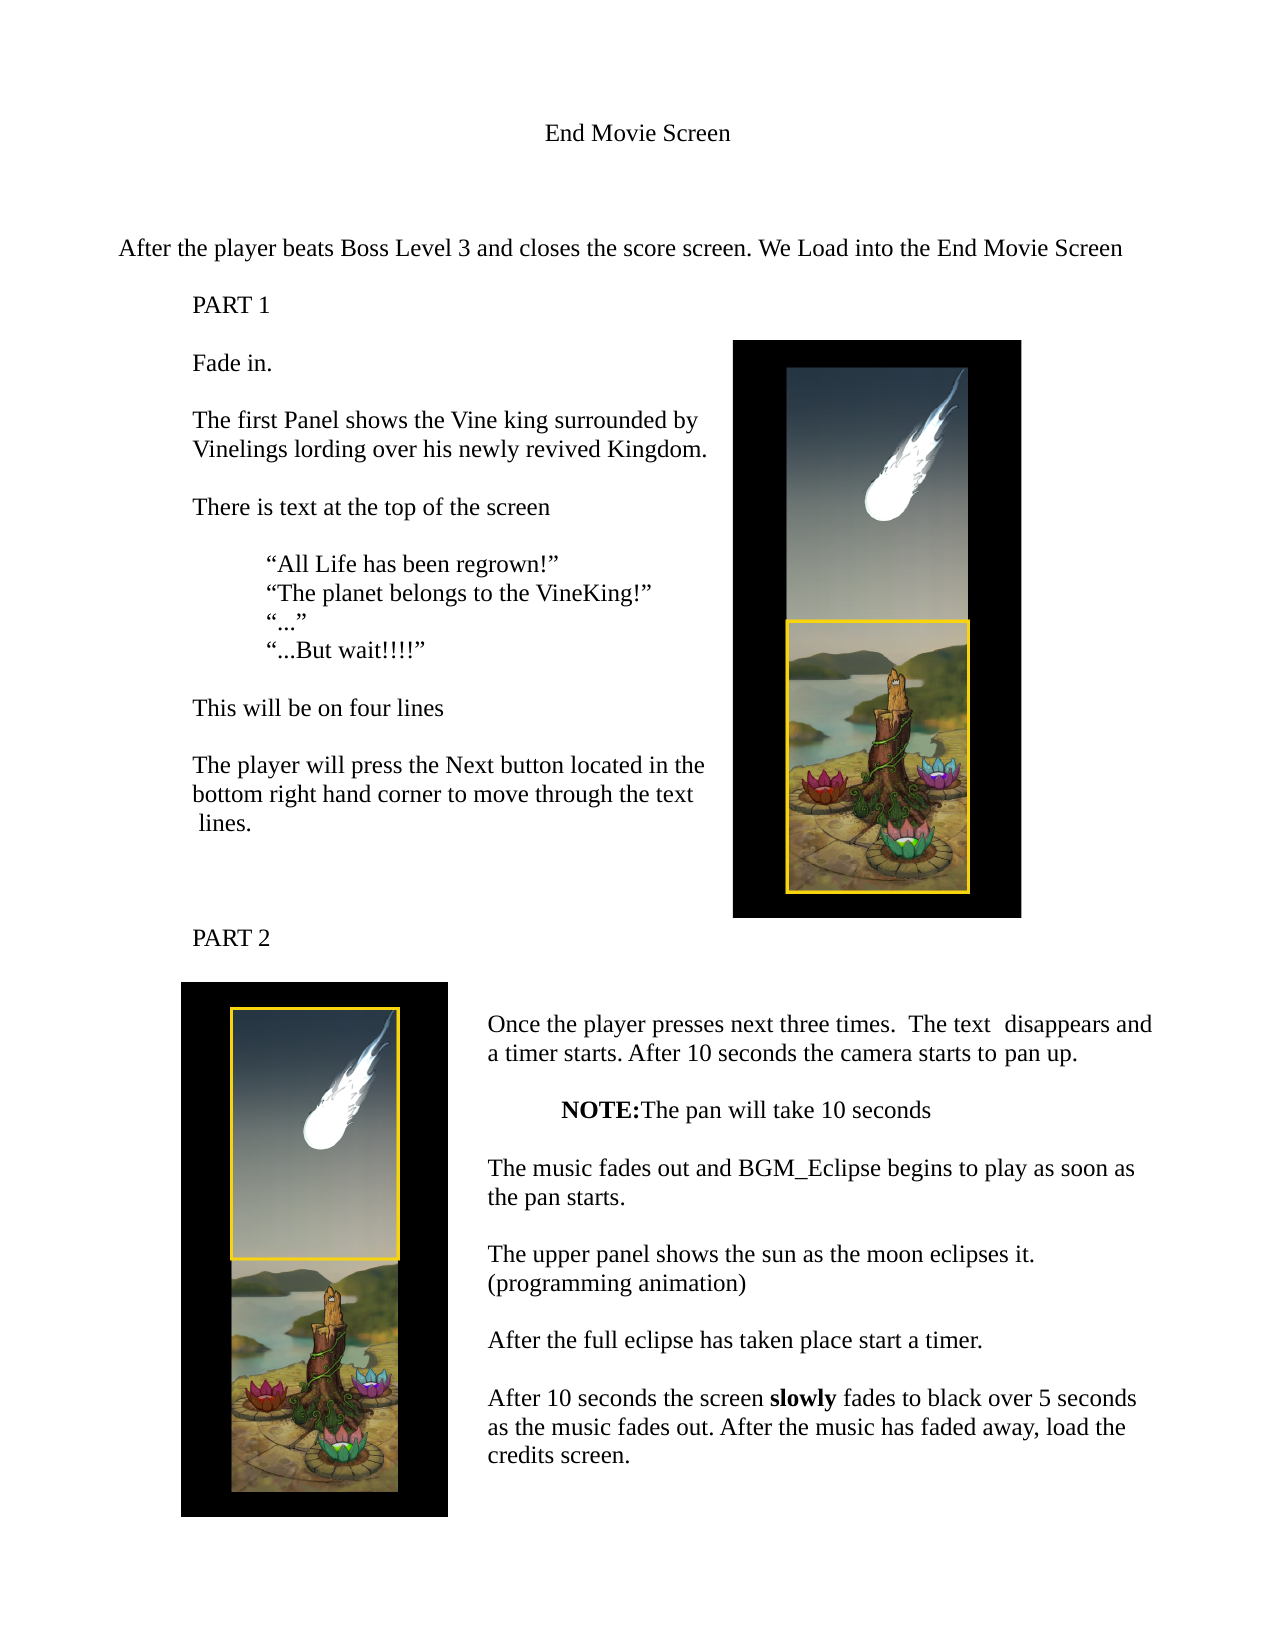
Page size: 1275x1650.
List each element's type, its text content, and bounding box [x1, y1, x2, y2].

text PART 1 [118, 291, 1157, 319]
text [1022, 693, 1157, 722]
text [1022, 808, 1157, 837]
text [1022, 434, 1157, 463]
text There is text at the top of the screen [118, 492, 732, 521]
text [1022, 348, 1157, 377]
text “...But wait!!!!” [118, 636, 732, 664]
text Vinelings lording over his newly revived Kingdom. [118, 434, 732, 463]
text After the player beats Boss Level 3 and closes the score screen. We Load into the End Movie Screen [118, 233, 1157, 262]
text [1022, 549, 1157, 578]
text [118, 1326, 181, 1354]
text “The planet belongs to the VineKing!” [118, 578, 732, 607]
text [118, 1096, 181, 1124]
text This will be on four lines [118, 693, 732, 722]
text bottom right hand corner to move through the text [118, 779, 732, 808]
text “...” [118, 607, 732, 636]
text After 10 seconds the screen slowly fades to black over 5 seconds as the music fades out. After the music has faded away, load the credits screen. [448, 1383, 1157, 1469]
text NOTE:The pan will take 10 seconds [448, 1096, 1157, 1124]
text [1022, 492, 1157, 521]
text After the full eclipse has taken place start a timer. [448, 1326, 1157, 1354]
text Fade in. [118, 348, 732, 377]
text lines. [118, 808, 732, 837]
text [1022, 779, 1157, 808]
text [1022, 607, 1157, 636]
picture [732, 340, 1022, 918]
picture [181, 982, 448, 1517]
text [118, 1383, 181, 1469]
text End Movie Screen [118, 118, 1157, 147]
text PART 2 [118, 923, 1157, 952]
text The music fades out and BGM_Eclipse begins to play as soon as the pan starts. [448, 1153, 1157, 1211]
text [118, 1009, 181, 1067]
text The player will press the Next button located in the [118, 751, 732, 779]
text [118, 1153, 181, 1211]
text Once the player presses next three times. The text disappears and a timer starts. After 10 seconds the camera starts to pan up. [448, 1009, 1157, 1067]
text [1022, 751, 1157, 779]
text [1022, 636, 1157, 664]
text The upper panel shows the sun as the moon eclipses it. (programming animation) [448, 1239, 1157, 1297]
text [1022, 578, 1157, 607]
text The first Panel shows the Vine king surrounded by [118, 406, 732, 434]
text [118, 1239, 181, 1297]
text [1022, 406, 1157, 434]
text “All Life has been regrown!” [118, 549, 732, 578]
